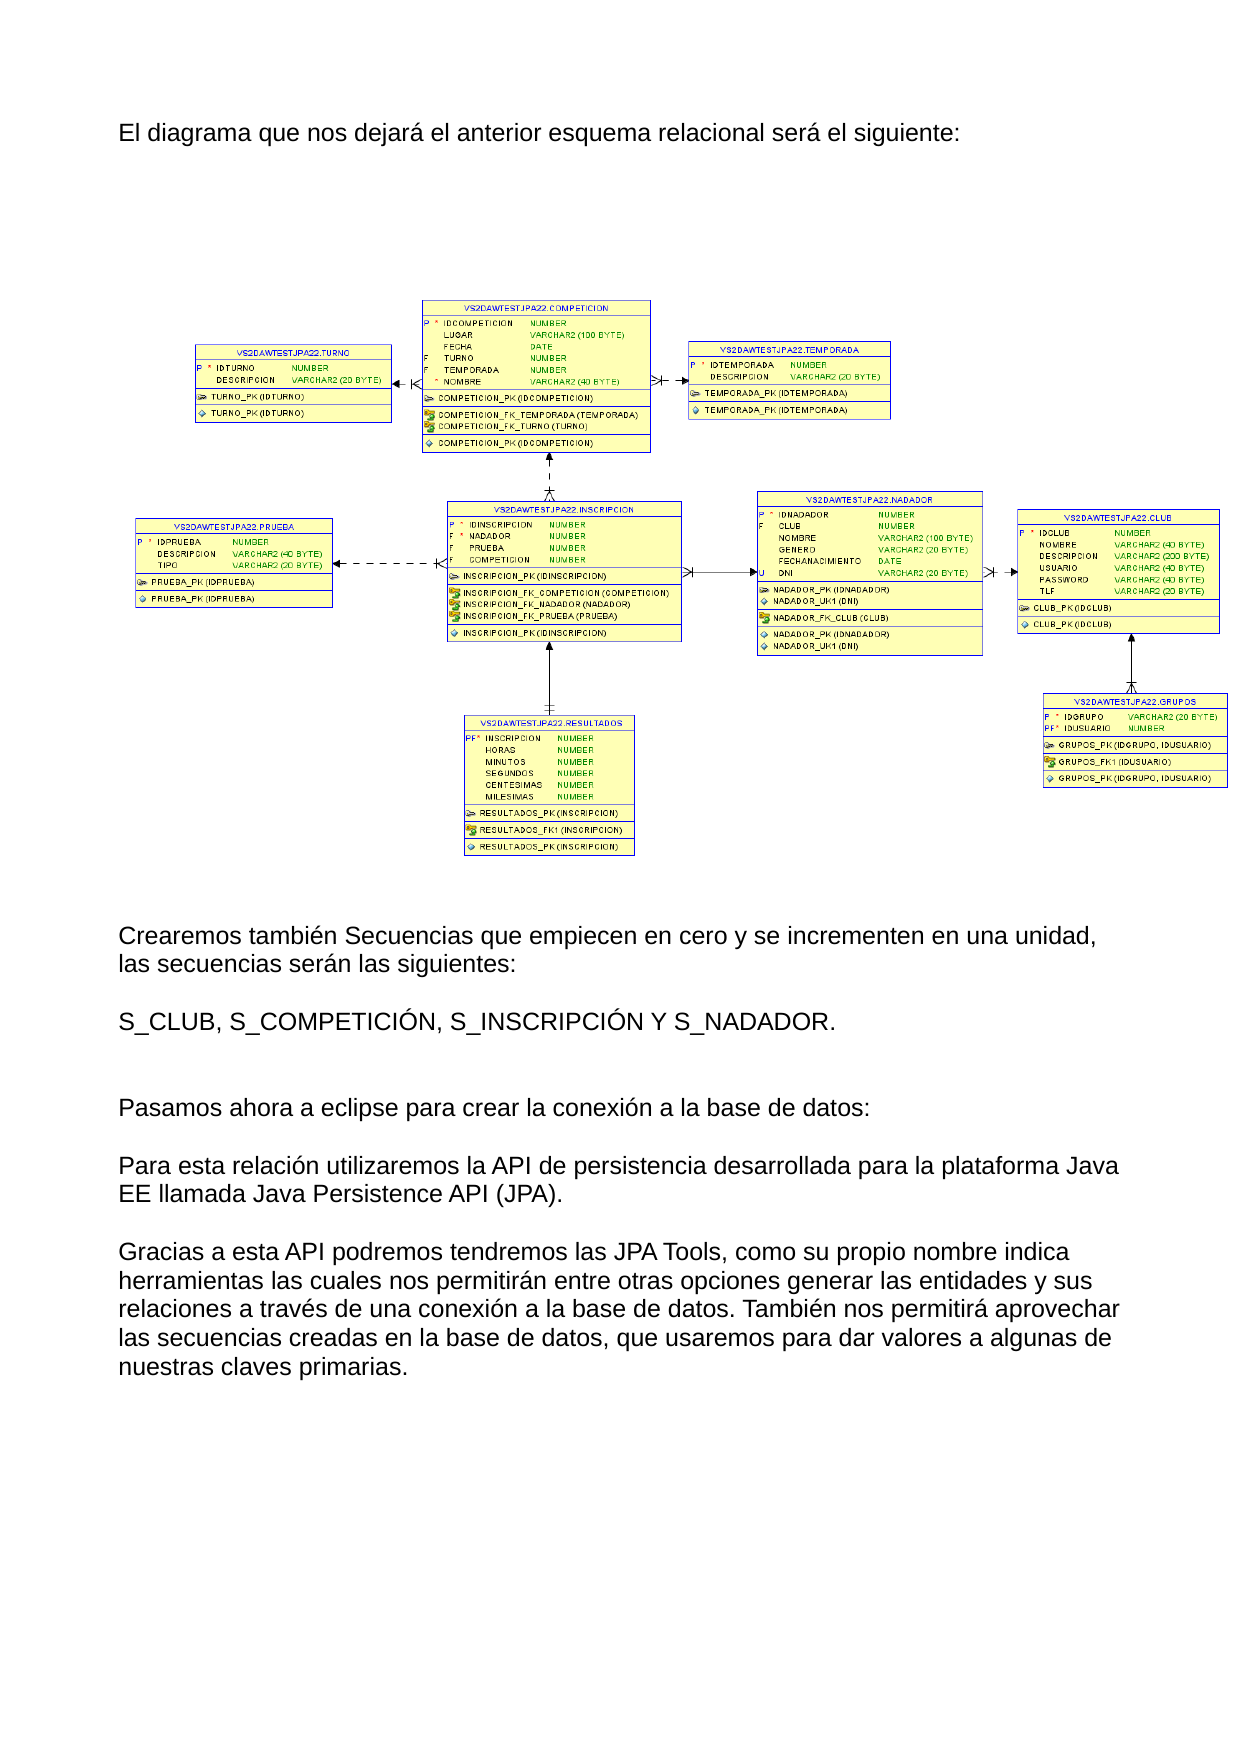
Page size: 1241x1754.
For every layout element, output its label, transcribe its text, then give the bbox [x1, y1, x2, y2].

text Crearemos también Secuencias que empiecen en cero y se incrementen en una unidad, las secuencias serán las siguientes: [118, 921, 1122, 978]
picture [14, 157, 1235, 864]
text Pasamos ahora a eclipse para crear la conexión a la base de datos: [118, 1093, 1122, 1122]
text El diagrama que nos dejará el anterior esquema relacional será el siguiente: [118, 118, 1122, 147]
text S_CLUB, S_COMPETICIÓN, S_INSCRIPCIÓN Y S_NADADOR. [118, 1007, 1122, 1036]
text Para esta relación utilizaremos la API de persistencia desarrollada para la plataforma Java EE llamada Java Persistence API (JPA). [118, 1151, 1122, 1208]
text Gracias a esta API podremos tendremos las JPA Tools, como su propio nombre indica herramientas las cuales nos permitirán entre otras opciones generar las entidades y sus relaciones a través de una conexión a la base de datos. También nos permitirá aprovechar las secuencias creadas en la base de datos, que usaremos para dar valores a algunas de nuestras claves primarias. [118, 1237, 1122, 1381]
